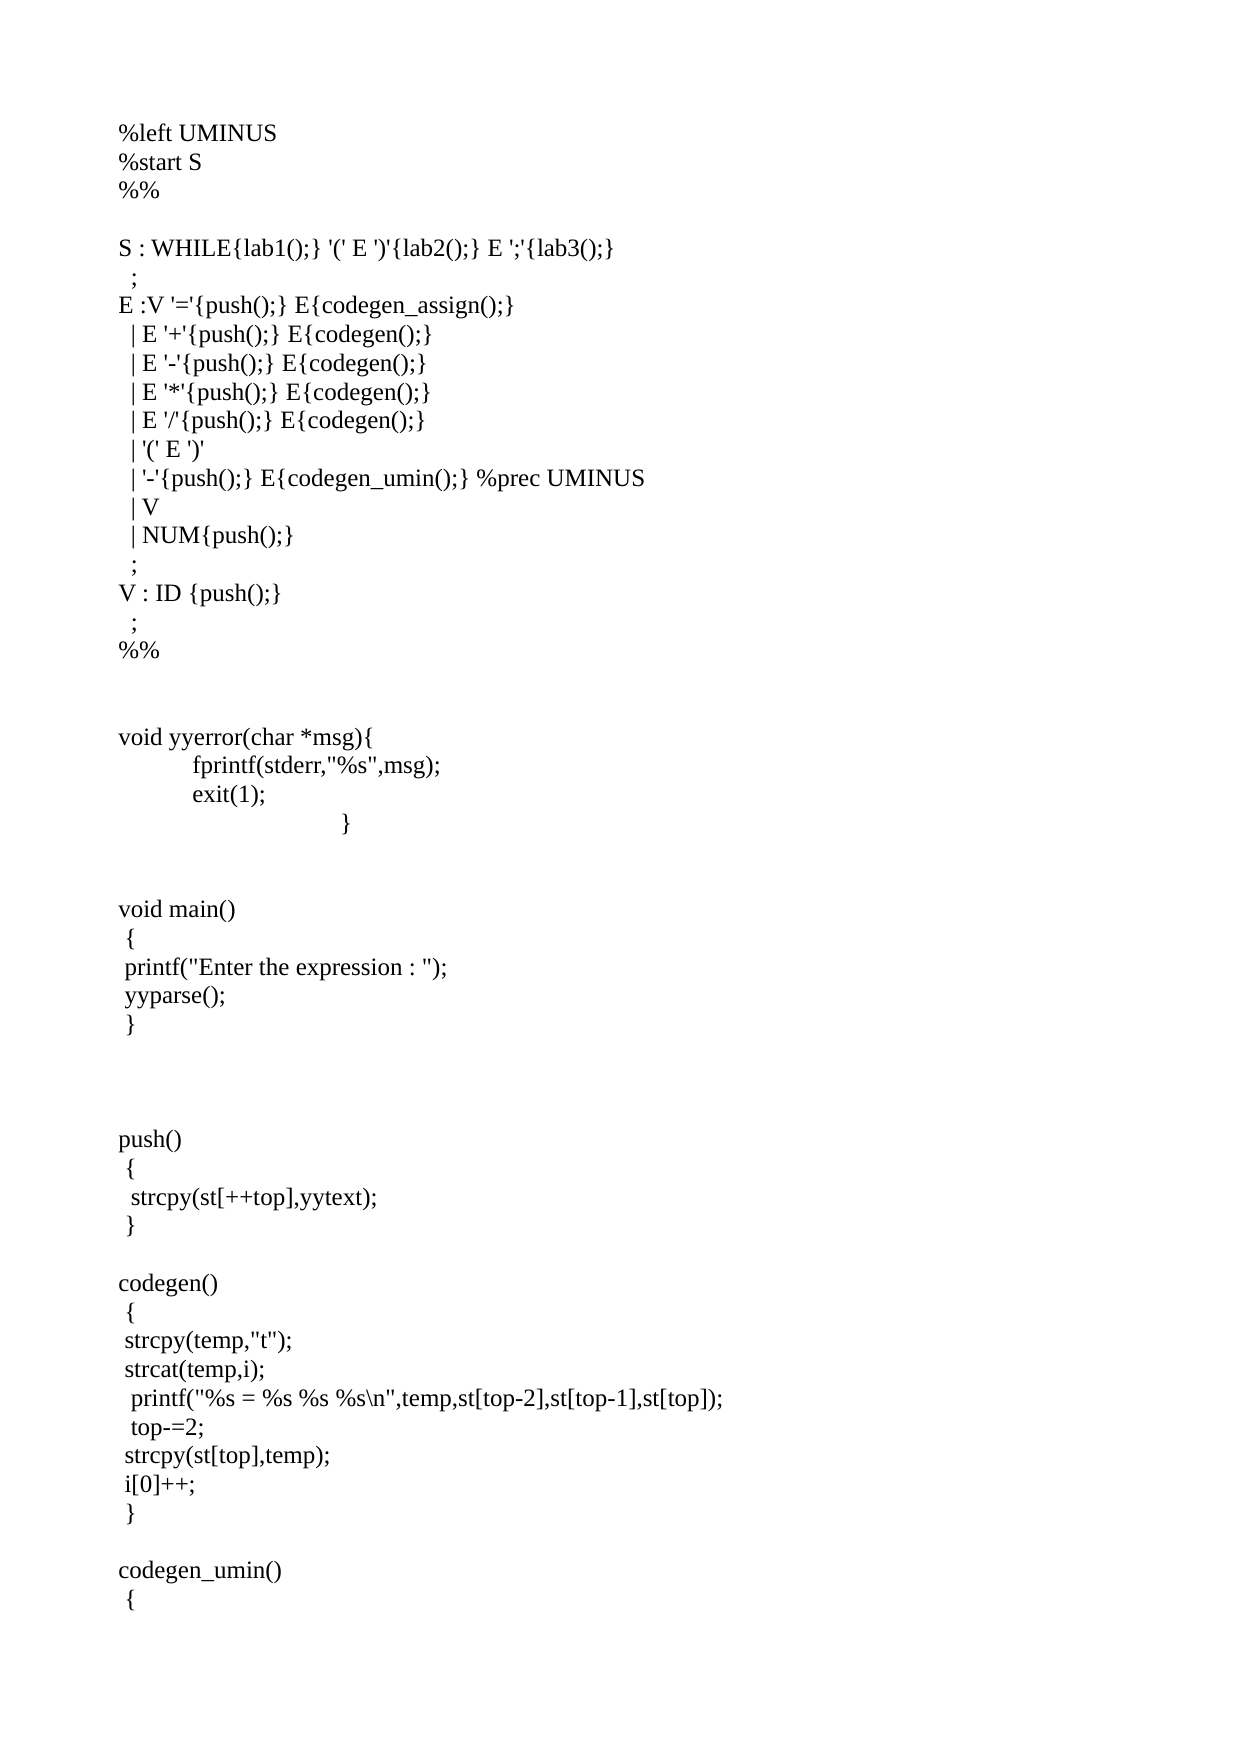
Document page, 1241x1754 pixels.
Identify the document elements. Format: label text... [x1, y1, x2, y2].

text strcpy(temp,"t"); [118, 1326, 1122, 1354]
text | V [118, 492, 1122, 521]
text printf("Enter the expression : "); [118, 952, 1122, 981]
text { [118, 923, 1122, 952]
text %% [118, 176, 1122, 204]
text top-=2; [118, 1412, 1122, 1441]
text { [118, 1584, 1122, 1613]
text codegen_umin() [118, 1556, 1122, 1584]
text E :V '='{push();} E{codegen_assign();} [118, 291, 1122, 319]
text %start S [118, 147, 1122, 176]
text i[0]++; [118, 1469, 1122, 1498]
text %% [118, 636, 1122, 664]
text void yyerror(char *msg){ [118, 722, 1122, 751]
text codegen() [118, 1268, 1122, 1297]
text } [118, 1498, 1122, 1527]
text | NUM{push();} [118, 521, 1122, 549]
text printf("%s = %s %s %s\n",temp,st[top-2],st[top-1],st[top]); [118, 1383, 1122, 1412]
text | E '/'{push();} E{codegen();} [118, 406, 1122, 434]
text yyparse(); [118, 981, 1122, 1009]
text | E '+'{push();} E{codegen();} [118, 319, 1122, 348]
text | '(' E ')' [118, 434, 1122, 463]
text fprintf(stderr,"%s",msg); [118, 751, 1122, 779]
text { [118, 1153, 1122, 1182]
text strcpy(st[++top],yytext); [118, 1182, 1122, 1211]
text } [118, 1009, 1122, 1038]
text { [118, 1297, 1122, 1326]
text exit(1); [118, 779, 1122, 808]
text | E '-'{push();} E{codegen();} [118, 348, 1122, 377]
text ; [118, 549, 1122, 578]
text | E '*'{push();} E{codegen();} [118, 377, 1122, 406]
text push() [118, 1124, 1122, 1153]
text %left UMINUS [118, 118, 1122, 147]
text void main() [118, 894, 1122, 923]
text S : WHILE{lab1();} '(' E ')'{lab2();} E ';'{lab3();} [118, 233, 1122, 262]
text strcpy(st[top],temp); [118, 1441, 1122, 1469]
text V : ID {push();} [118, 578, 1122, 607]
text | '-'{push();} E{codegen_umin();} %prec UMINUS [118, 463, 1122, 492]
text } [118, 1211, 1122, 1239]
text } [118, 808, 1122, 837]
text ; [118, 607, 1122, 636]
text strcat(temp,i); [118, 1354, 1122, 1383]
text ; [118, 262, 1122, 291]
